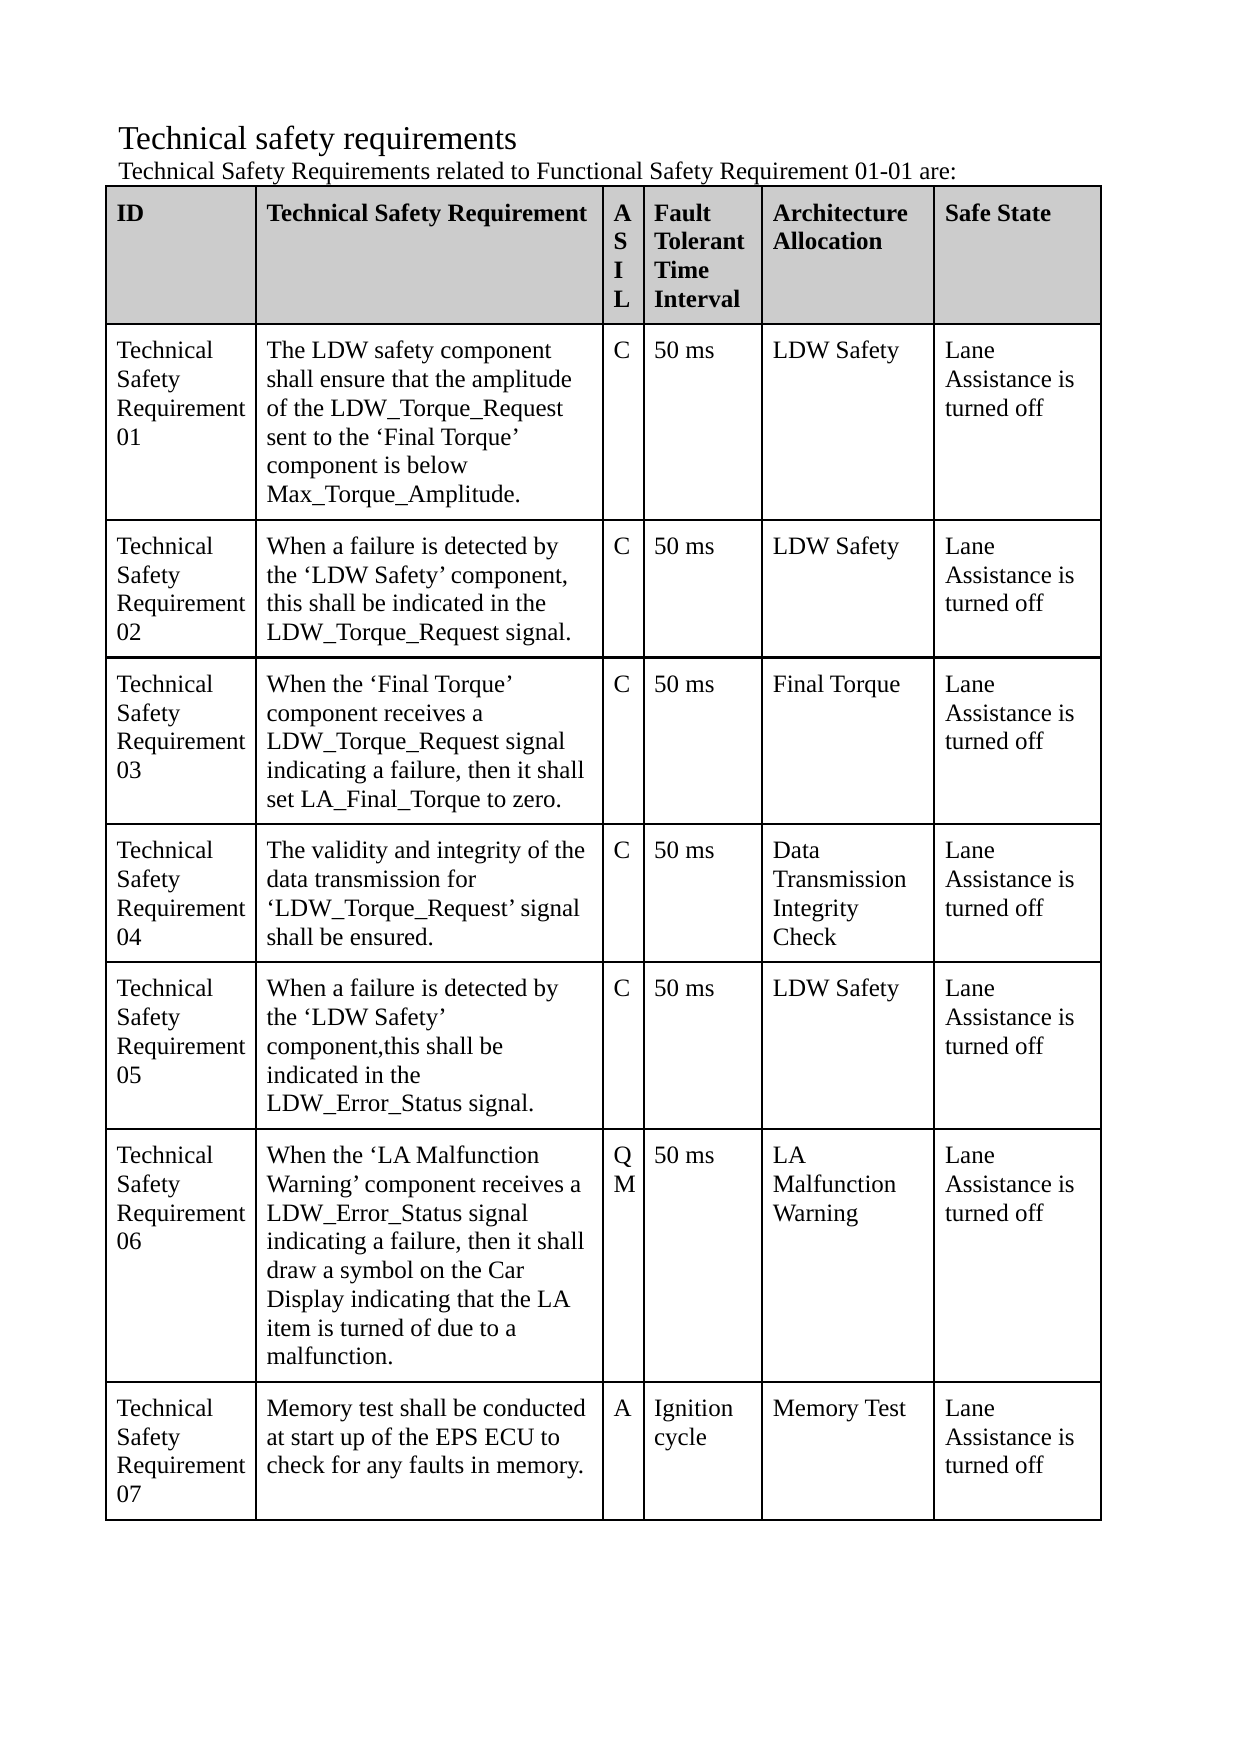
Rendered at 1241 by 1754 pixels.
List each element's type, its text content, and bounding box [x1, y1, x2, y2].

table_cell Technical Safety Requirement 06 [107, 1130, 255, 1381]
table_header Fault Tolerant Time Interval [645, 187, 761, 323]
subtitle Technical safety requirements [118, 118, 1122, 156]
table_cell Technical Safety Requirement 02 [107, 521, 255, 656]
table_cell 50 ms [645, 1130, 761, 1381]
table_cell Final Torque [763, 659, 933, 823]
table_cell LA Malfunction Warning [763, 1130, 933, 1381]
table_cell LDW Safety [763, 521, 933, 656]
table_cell Technical Safety Requirement 05 [107, 963, 255, 1128]
table_header Architecture Allocation [763, 187, 933, 323]
table_cell C [604, 659, 643, 823]
table_cell C [604, 963, 643, 1128]
table_cell When the ‘LA Malfunction Warning’ component receives a LDW_Error_Status signal indicating a failure, then it shall draw a symbol on the Car Display indicating that the LA item is turned of due to a malfunction. [257, 1130, 602, 1381]
table_cell C [604, 825, 643, 961]
table_cell When a failure is detected by the ‘LDW Safety’ component,this shall be indicated in the LDW_Error_Status signal. [257, 963, 602, 1128]
table_cell 50 ms [645, 521, 761, 656]
text Technical Safety Requirements related to Functional Safety Requirement 01-01 are: [118, 156, 1122, 185]
table_cell 50 ms [645, 659, 761, 823]
table_cell A [604, 1383, 643, 1518]
table_cell Ignition cycle [645, 1383, 761, 1518]
table_cell Technical Safety Requirement 03 [107, 659, 255, 823]
table_cell Memory test shall be conducted at start up of the EPS ECU to check for any faults in memory. [257, 1383, 602, 1518]
table_cell LDW Safety [763, 325, 933, 518]
table_cell Data Transmission Integrity Check [763, 825, 933, 961]
table_header ASIL [604, 187, 643, 323]
table_cell C [604, 521, 643, 656]
table_cell When the ‘Final Torque’ component receives a LDW_Torque_Request signal indicating a failure, then it shall set LA_Final_Torque to zero. [257, 659, 602, 823]
table_header Safe State [935, 187, 1100, 323]
table_cell Lane Assistance is turned off [935, 963, 1100, 1128]
table_cell 50 ms [645, 825, 761, 961]
table_cell Lane Assistance is turned off [935, 521, 1100, 656]
table_cell Memory Test [763, 1383, 933, 1518]
table_cell Technical Safety Requirement 01 [107, 325, 255, 518]
table_header Technical Safety Requirement [257, 187, 602, 323]
table_cell Lane Assistance is turned off [935, 659, 1100, 823]
table_cell Technical Safety Requirement 07 [107, 1383, 255, 1518]
table_cell The LDW safety component shall ensure that the amplitude of the LDW_Torque_Request sent to the ‘Final Torque’ component is below Max_Torque_Amplitude. [257, 325, 602, 518]
table_cell Lane Assistance is turned off [935, 825, 1100, 961]
table_header ID [107, 187, 255, 323]
table_cell 50 ms [645, 325, 761, 518]
table_cell Lane Assistance is turned off [935, 325, 1100, 518]
table_cell LDW Safety [763, 963, 933, 1128]
table_cell QM [604, 1130, 643, 1381]
table_cell Lane Assistance is turned off [935, 1383, 1100, 1518]
table_cell 50 ms [645, 963, 761, 1128]
table_cell The validity and integrity of the data transmission for ‘LDW_Torque_Request’ signal shall be ensured. [257, 825, 602, 961]
table_cell Lane Assistance is turned off [935, 1130, 1100, 1381]
table_cell Technical Safety Requirement 04 [107, 825, 255, 961]
table_cell C [604, 325, 643, 518]
table_cell When a failure is detected by the ‘LDW Safety’ component, this shall be indicated in the LDW_Torque_Request signal. [257, 521, 602, 656]
